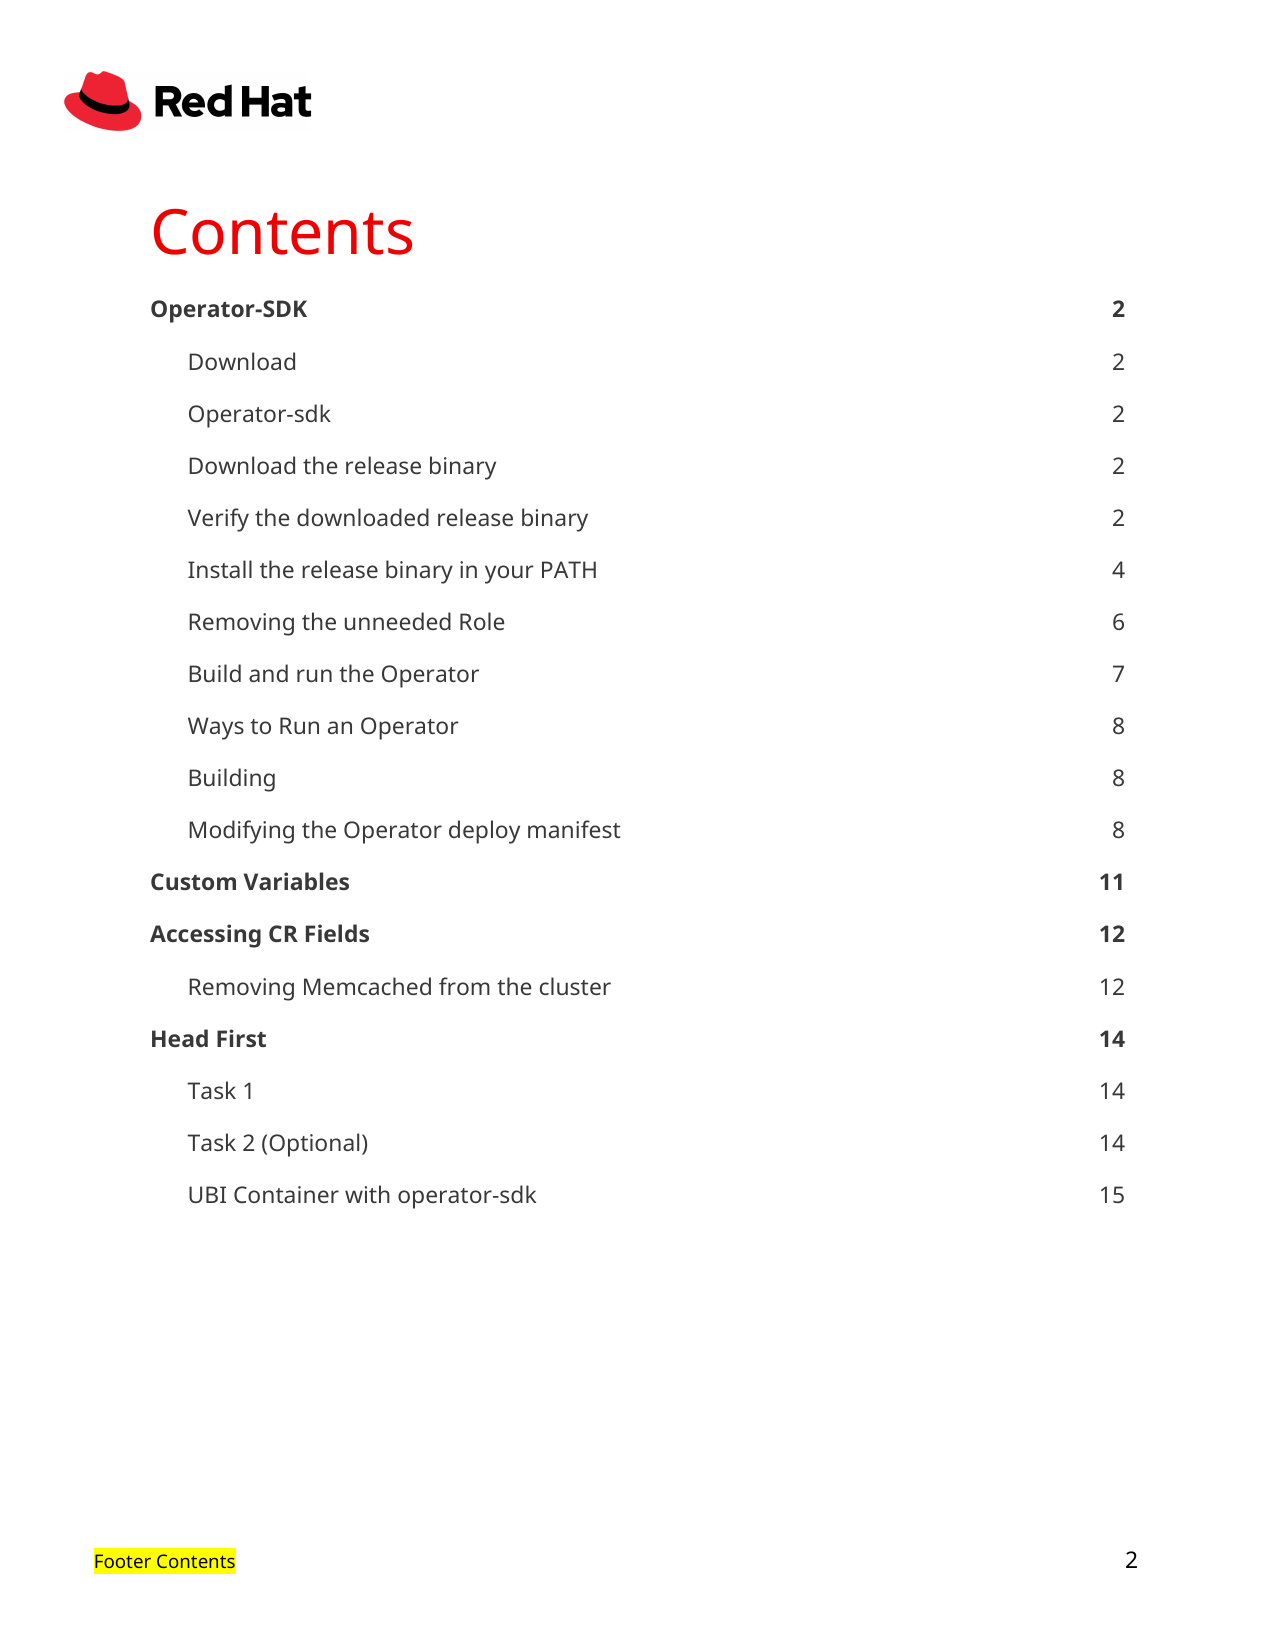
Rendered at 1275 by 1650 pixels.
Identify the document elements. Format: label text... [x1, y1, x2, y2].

text Ways to Run an Operator 8 [187, 710, 1125, 741]
text Removing Memcached from the cluster 12 [187, 971, 1125, 1002]
text Verify the downloaded release binary 2 [187, 502, 1125, 533]
title Contents [150, 187, 1125, 273]
text Operator-sdk 2 [187, 398, 1125, 429]
text Removing the unneeded Role 6 [187, 606, 1125, 637]
text Download the release binary 2 [187, 450, 1125, 481]
picture [64, 71, 312, 131]
text Custom Variables 11 [150, 866, 1125, 898]
text Accessing CR Fields 12 [150, 918, 1125, 950]
text UBI Container with operator-sdk 15 [187, 1179, 1125, 1210]
text Modifying the Operator deploy manifest 8 [187, 814, 1125, 846]
text Operator-SDK 2 [150, 293, 1125, 325]
text Task 1 14 [187, 1075, 1125, 1106]
text Task 2 (Optional) 14 [187, 1127, 1125, 1158]
text Install the release binary in your PATH 4 [187, 554, 1125, 585]
text Build and run the Operator 7 [187, 658, 1125, 689]
text Head First 14 [150, 1023, 1125, 1054]
text Download 2 [187, 346, 1125, 377]
text Building 8 [187, 762, 1125, 793]
